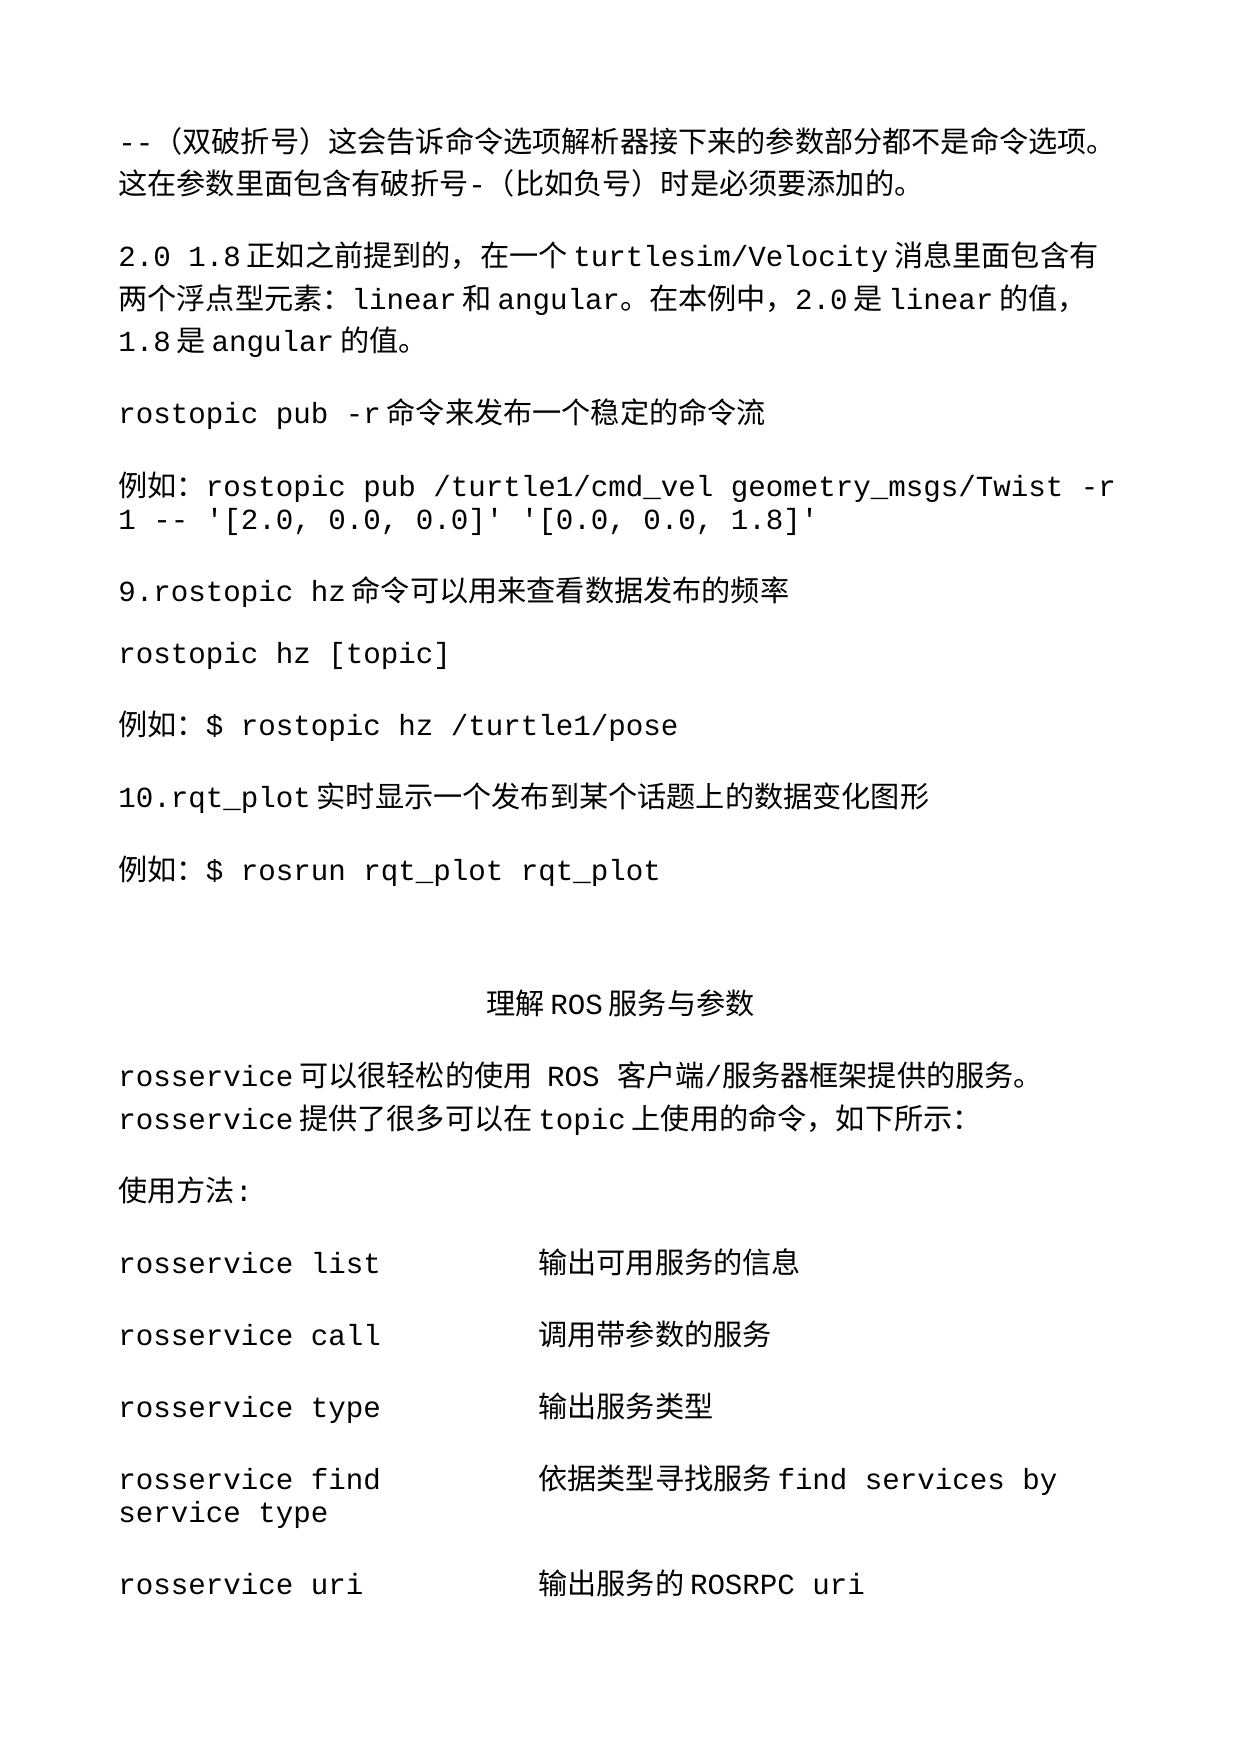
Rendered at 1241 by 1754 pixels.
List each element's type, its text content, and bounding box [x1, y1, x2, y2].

text rosservice uri 输出服务的ROSRPC uri [118, 1561, 1122, 1603]
text rosservice find 依据类型寻找服务find services by service type [118, 1456, 1122, 1531]
text rostopic hz [topic] [118, 639, 1122, 672]
text 10.rqt_plot实时显示一个发布到某个话题上的数据变化图形 [118, 774, 1122, 817]
text 例如：rostopic pub /turtle1/cmd_vel geometry_msgs/Twist -r 1 -- '[2.0, 0.0, 0.0]' '[0.0, 0.0, 1.8]' [118, 462, 1122, 538]
text rosservice list 输出可用服务的信息 [118, 1239, 1122, 1282]
text 2.0 1.8正如之前提到的，在一个turtlesim/Velocity消息里面包含有两个浮点型元素：linear和angular。在本例中，2.0是linear的值，1.8是angular的值。 [118, 233, 1122, 361]
text --（双破折号）这会告诉命令选项解析器接下来的参数部分都不是命令选项。这在参数里面包含有破折号-（比如负号）时是必须要添加的。 [118, 118, 1122, 203]
text rosservice可以很轻松的使用 ROS 客户端/服务器框架提供的服务。rosservice提供了很多可以在topic上使用的命令，如下所示： [118, 1053, 1122, 1138]
text rostopic pub -r命令来发布一个稳定的命令流 [118, 390, 1122, 433]
text rosservice call 调用带参数的服务 [118, 1312, 1122, 1354]
text rosservice type 输出服务类型 [118, 1384, 1122, 1426]
text 使用方法: [118, 1167, 1122, 1210]
text 9.rostopic hz命令可以用来查看数据发布的频率 [118, 567, 1122, 610]
text 例如：$ rostopic hz /turtle1/pose [118, 702, 1122, 744]
text 例如：$ rosrun rqt_plot rqt_plot [118, 846, 1122, 889]
text 理解ROS服务与参数 [118, 981, 1122, 1023]
